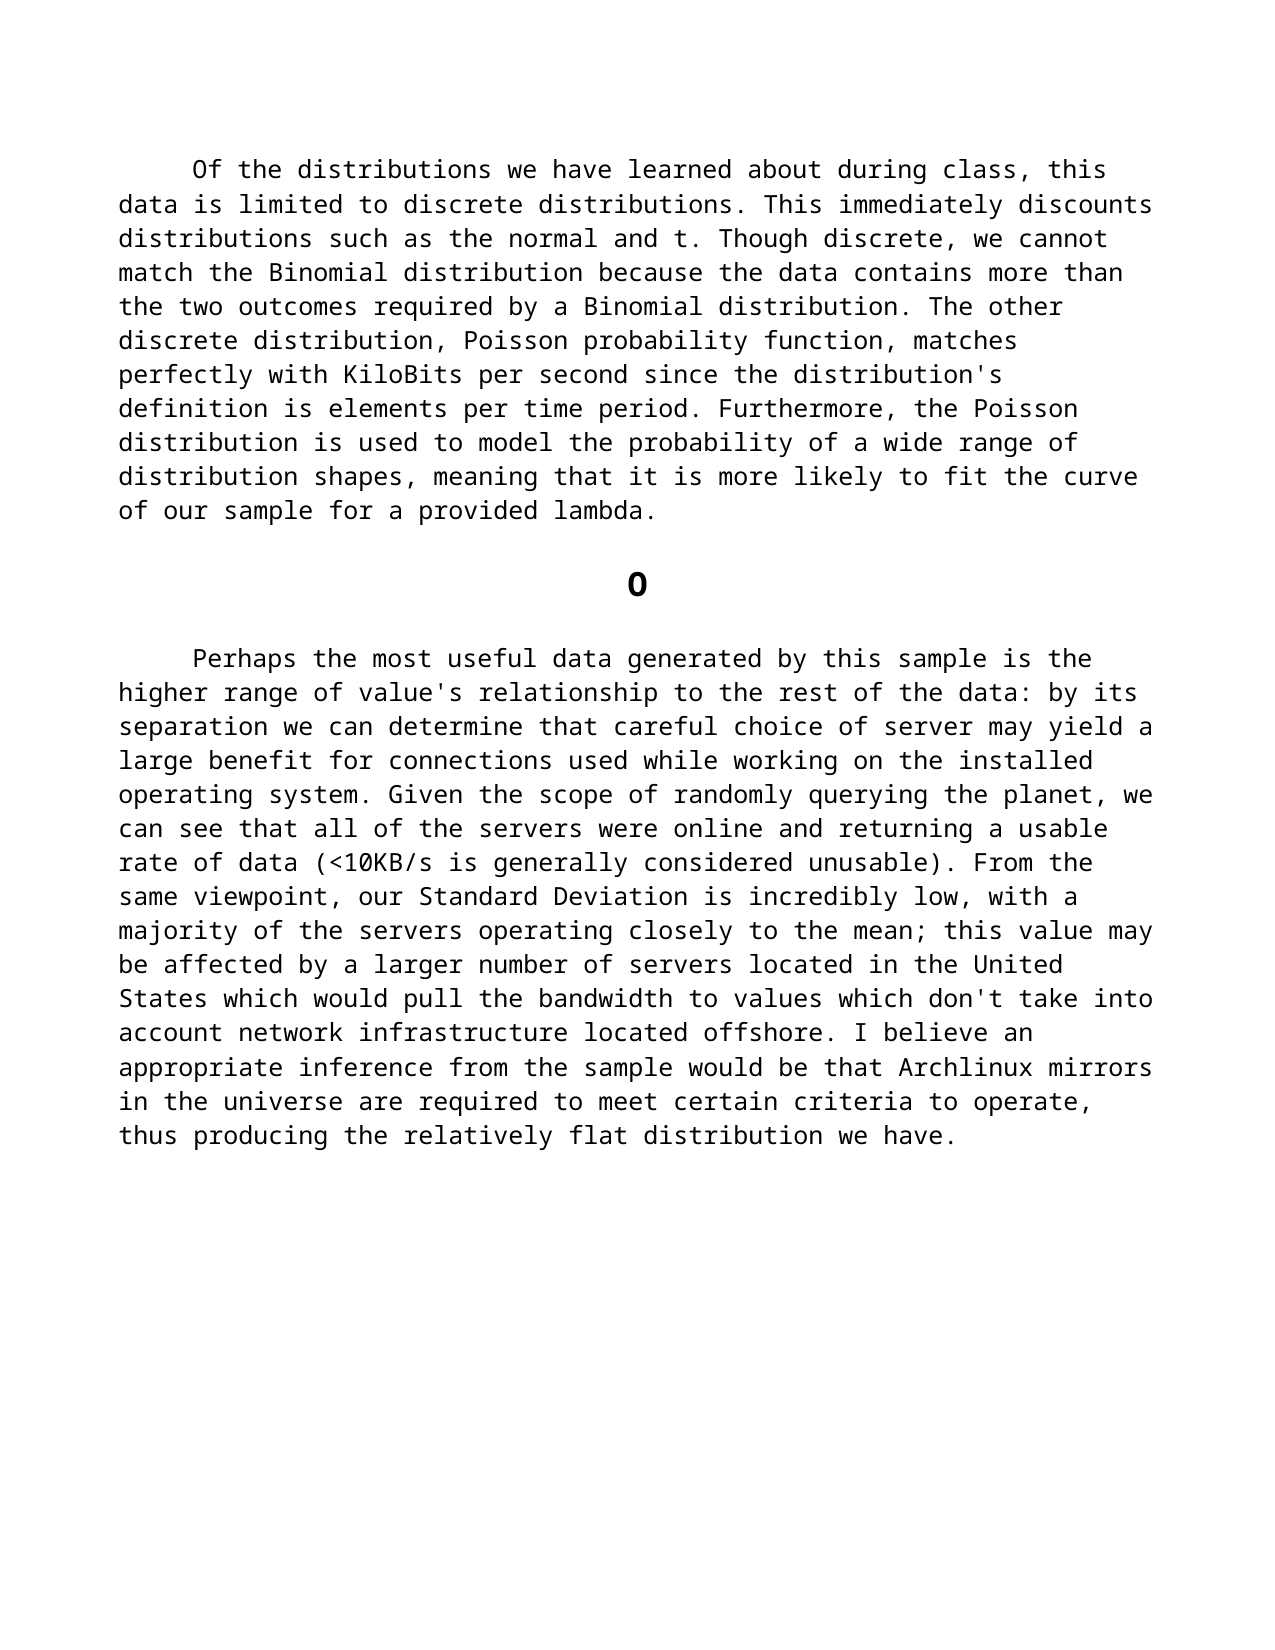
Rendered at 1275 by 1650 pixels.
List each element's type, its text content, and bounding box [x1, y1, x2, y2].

text Perhaps the most useful data generated by this sample is the higher range of value's relationship to the rest of the data: by its separation we can determine that careful choice of server may yield a large benefit for connections used while working on the installed operating system. Given the scope of randomly querying the planet, we can see that all of the servers were online and returning a usable rate of data (<10KB/s is generally considered unusable). From the same viewpoint, our Standard Deviation is incredibly low, with a majority of the servers operating closely to the mean; this value may be affected by a larger number of servers located in the United States which would pull the bandwidth to values which don't take into account network infrastructure located offshore. I believe an appropriate inference from the sample would be that Archlinux mirrors in the universe are required to meet certain criteria to operate, thus producing the relatively flat distribution we have. [118, 640, 1157, 1151]
text O [118, 561, 1157, 606]
text Of the distributions we have learned about during class, this data is limited to discrete distributions. This immediately discounts distributions such as the normal and t. Though discrete, we cannot match the Binomial distribution because the data contains more than the two outcomes required by a Binomial distribution. The other discrete distribution, Poisson probability function, matches perfectly with KiloBits per second since the distribution's definition is elements per time period. Furthermore, the Poisson distribution is used to model the probability of a wide range of distribution shapes, meaning that it is more likely to fit the curve of our sample for a provided lambda. [118, 152, 1157, 527]
